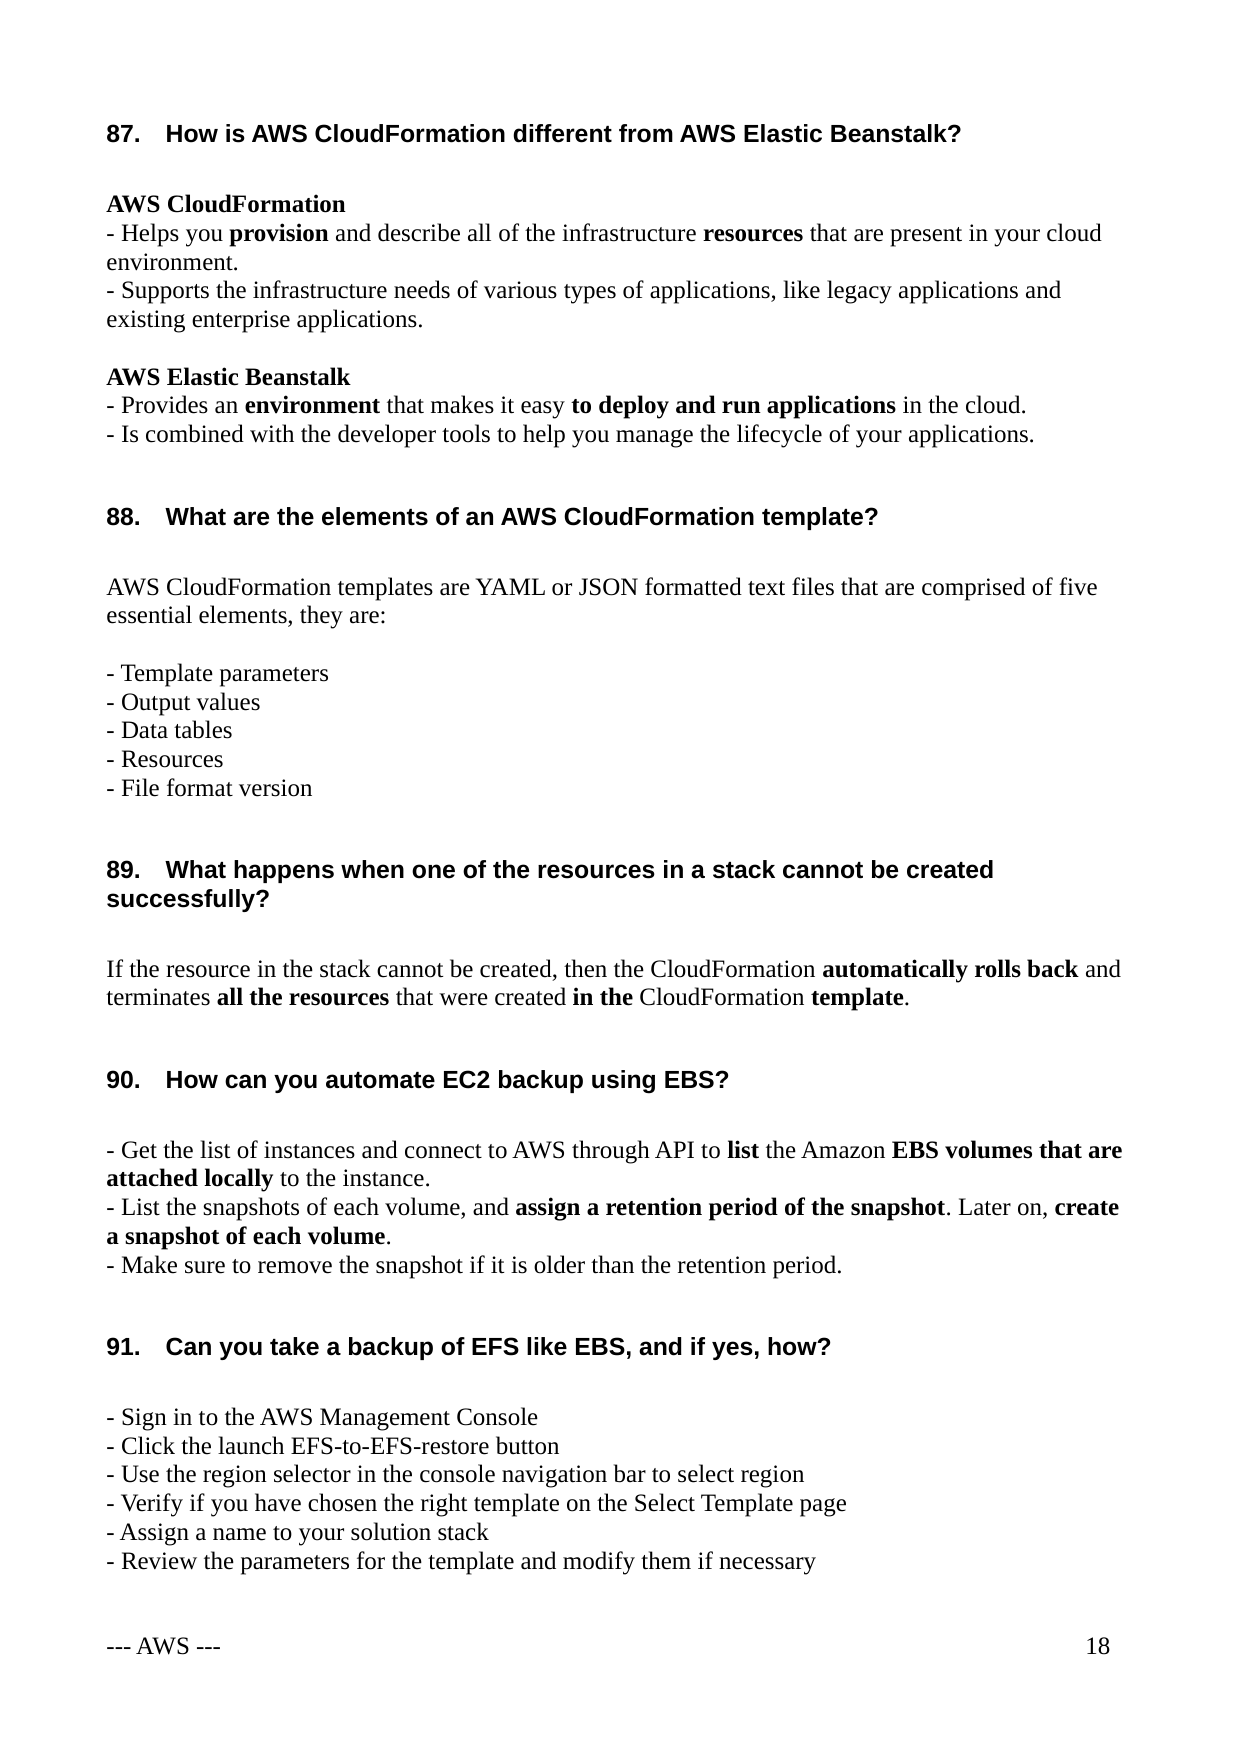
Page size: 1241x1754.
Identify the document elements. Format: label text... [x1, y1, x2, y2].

subtitle What happens when one of the resources in a stack cannot be created successfully? [106, 855, 1134, 912]
text - Is combined with the developer tools to help you manage the lifecycle of your applications. [106, 419, 1134, 448]
text AWS Elastic Beanstalk [106, 362, 1134, 391]
text - File format version [106, 773, 1134, 802]
text - Sign in to the AWS Management Console [106, 1402, 1134, 1431]
text AWS CloudFormation templates are YAML or JSON formatted text files that are comprised of five essential elements, they are: [106, 572, 1134, 629]
text - Verify if you have chosen the right template on the Select Template page [106, 1488, 1134, 1517]
text - Click the launch EFS-to-EFS-restore button [106, 1431, 1134, 1459]
text AWS CloudFormation [106, 189, 1134, 218]
text - Review the parameters for the template and modify them if necessary [106, 1546, 1134, 1574]
subtitle Can you take a backup of EFS like EBS, and if yes, how? [106, 1332, 1134, 1361]
text - Resources [106, 744, 1134, 773]
text - Supports the infrastructure needs of various types of applications, like legacy applications and existing enterprise applications. [106, 276, 1134, 333]
text - Provides an environment that makes it easy to deploy and run applications in the cloud. [106, 391, 1134, 419]
text - Template parameters [106, 658, 1134, 687]
text - Data tables [106, 715, 1134, 744]
text - Get the list of instances and connect to AWS through API to list the Amazon EBS volumes that are attached locally to the instance. [106, 1135, 1134, 1192]
subtitle How can you automate EC2 backup using EBS? [106, 1065, 1134, 1093]
text - Use the region selector in the console navigation bar to select region [106, 1459, 1134, 1488]
text - List the snapshots of each volume, and assign a retention period of the snapshot. Later on, create a snapshot of each volume. [106, 1192, 1134, 1250]
text - Assign a name to your solution stack [106, 1517, 1134, 1546]
text If the resource in the stack cannot be created, then the CloudFormation automatically rolls back and terminates all the resources that were created in the CloudFormation template. [106, 954, 1134, 1011]
text - Output values [106, 687, 1134, 715]
subtitle How is AWS CloudFormation different from AWS Elastic Beanstalk? [106, 119, 1134, 148]
text - Helps you provision and describe all of the infrastructure resources that are present in your cloud environment. [106, 218, 1134, 276]
text - Make sure to remove the snapshot if it is older than the retention period. [106, 1250, 1134, 1278]
subtitle What are the elements of an AWS CloudFormation template? [106, 502, 1134, 530]
